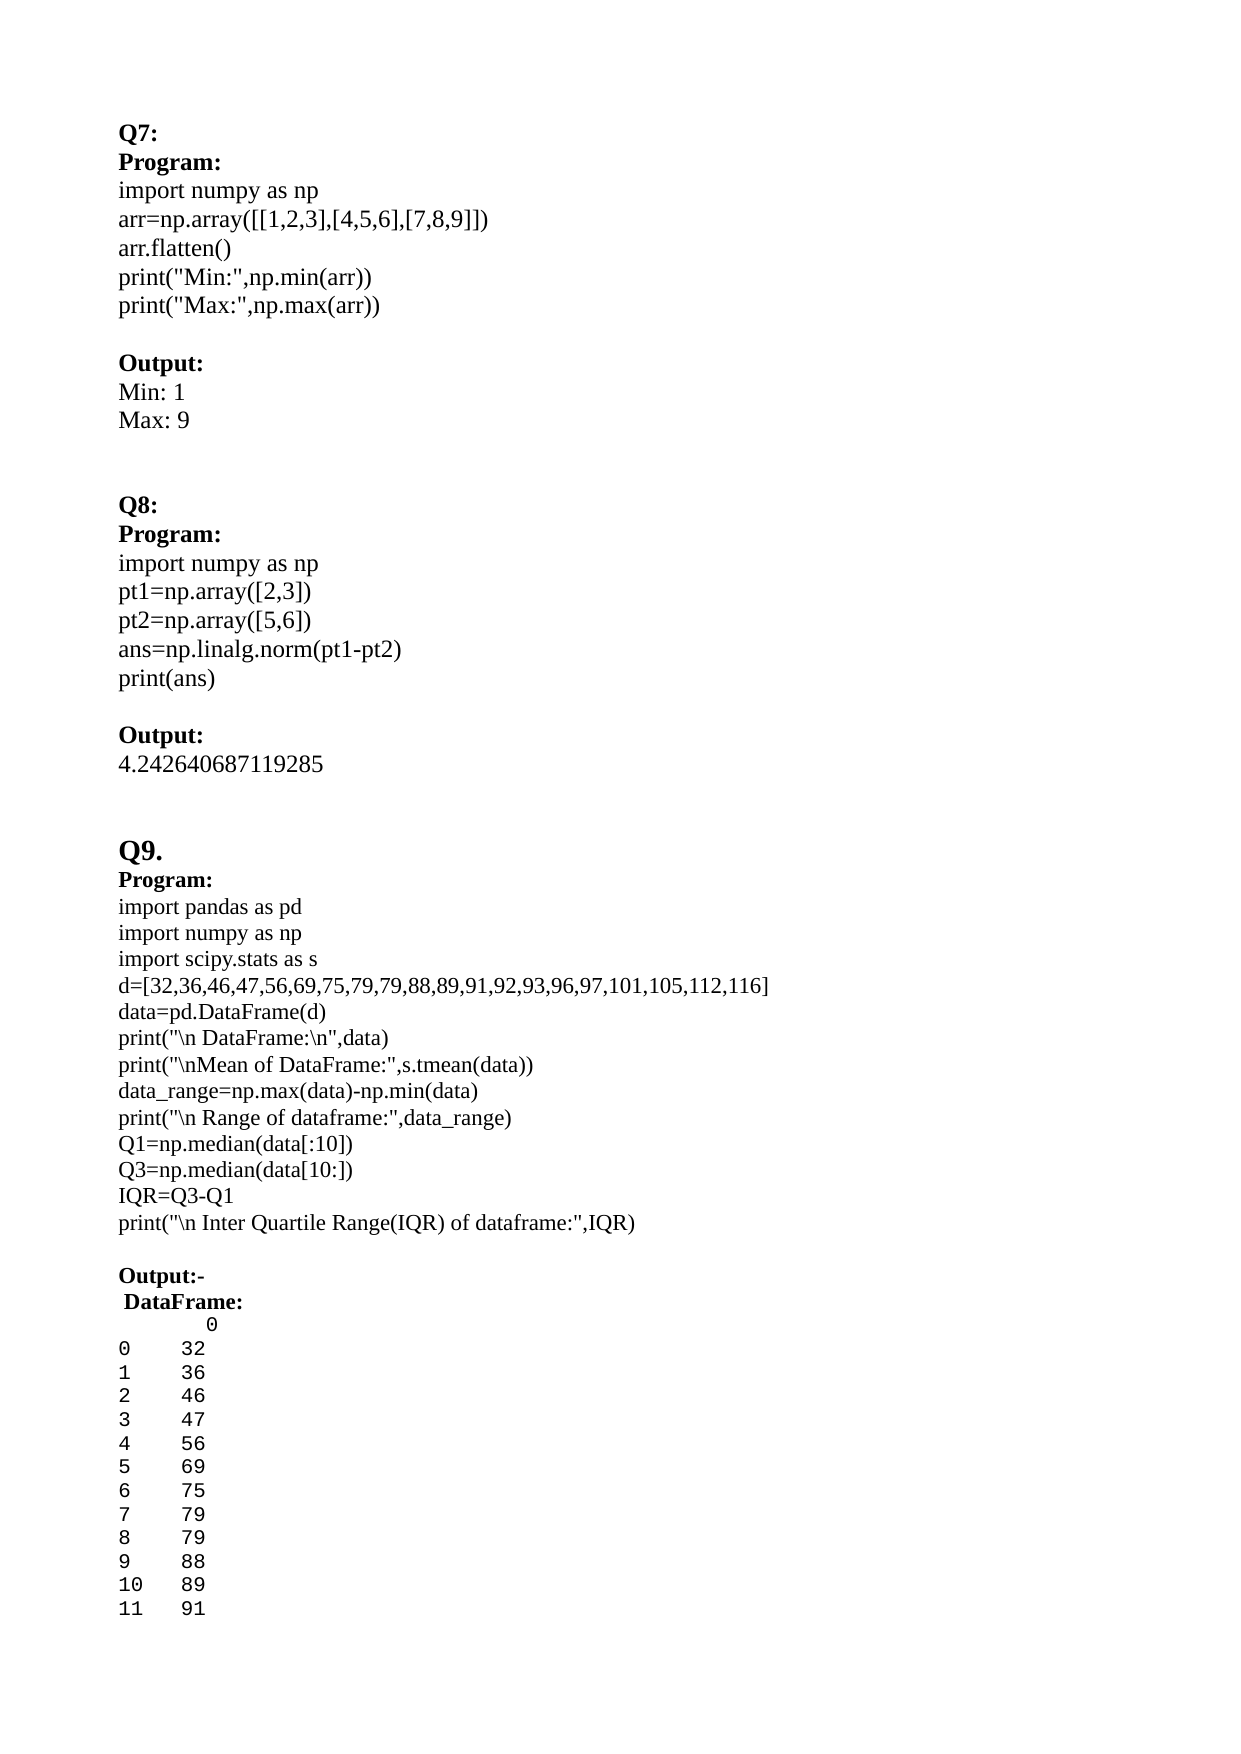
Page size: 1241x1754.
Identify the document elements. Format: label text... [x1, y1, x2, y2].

text import numpy as np [118, 919, 1122, 945]
text Max: 9 [118, 406, 1122, 434]
text Program: [118, 147, 1122, 176]
text 5 69 [118, 1456, 1122, 1480]
text 6 75 [118, 1480, 1122, 1503]
text import scipy.stats as s [118, 945, 1122, 972]
text 2 46 [118, 1385, 1122, 1409]
text print("Max:",np.max(arr)) [118, 291, 1122, 319]
text pt2=np.array([5,6]) [118, 605, 1122, 634]
text ans=np.linalg.norm(pt1-pt2) [118, 634, 1122, 663]
text 7 79 [118, 1503, 1122, 1527]
text print("\nMean of DataFrame:",s.tmean(data)) [118, 1051, 1122, 1077]
text Program: [118, 519, 1122, 548]
text 9 88 [118, 1551, 1122, 1574]
text print(ans) [118, 663, 1122, 691]
text 3 47 [118, 1409, 1122, 1433]
text import pandas as pd [118, 893, 1122, 919]
text IQR=Q3-Q1 [118, 1183, 1122, 1209]
text Output: [118, 720, 1122, 749]
text print("Min:",np.min(arr)) [118, 262, 1122, 291]
text 1 36 [118, 1362, 1122, 1385]
text Output: [118, 348, 1122, 377]
text 0 32 [118, 1338, 1122, 1362]
text 4.242640687119285 [118, 749, 1122, 778]
text 4 56 [118, 1433, 1122, 1456]
text Min: 1 [118, 377, 1122, 406]
text 8 79 [118, 1527, 1122, 1551]
text DataFrame: [118, 1288, 1122, 1314]
text print("\n Inter Quartile Range(IQR) of dataframe:",IQR) [118, 1209, 1122, 1235]
text Q7: [118, 118, 1122, 147]
text Program: [118, 866, 1122, 893]
text 11 91 [118, 1598, 1122, 1622]
text 10 89 [118, 1574, 1122, 1598]
text pt1=np.array([2,3]) [118, 576, 1122, 605]
text Output:- [118, 1262, 1122, 1288]
text d=[32,36,46,47,56,69,75,79,79,88,89,91,92,93,96,97,101,105,112,116] [118, 972, 1122, 998]
text Q3=np.median(data[10:]) [118, 1156, 1122, 1183]
text Q8: [118, 490, 1122, 519]
text print("\n DataFrame:\n",data) [118, 1024, 1122, 1051]
text Q1=np.median(data[:10]) [118, 1130, 1122, 1156]
text Q9. [118, 833, 1122, 866]
text data=pd.DataFrame(d) [118, 998, 1122, 1024]
text arr=np.array([[1,2,3],[4,5,6],[7,8,9]]) [118, 204, 1122, 233]
text 0 [118, 1314, 1122, 1338]
text import numpy as np [118, 176, 1122, 204]
text data_range=np.max(data)-np.min(data) [118, 1077, 1122, 1103]
text arr.flatten() [118, 233, 1122, 262]
text import numpy as np [118, 548, 1122, 576]
text print("\n Range of dataframe:",data_range) [118, 1103, 1122, 1130]
